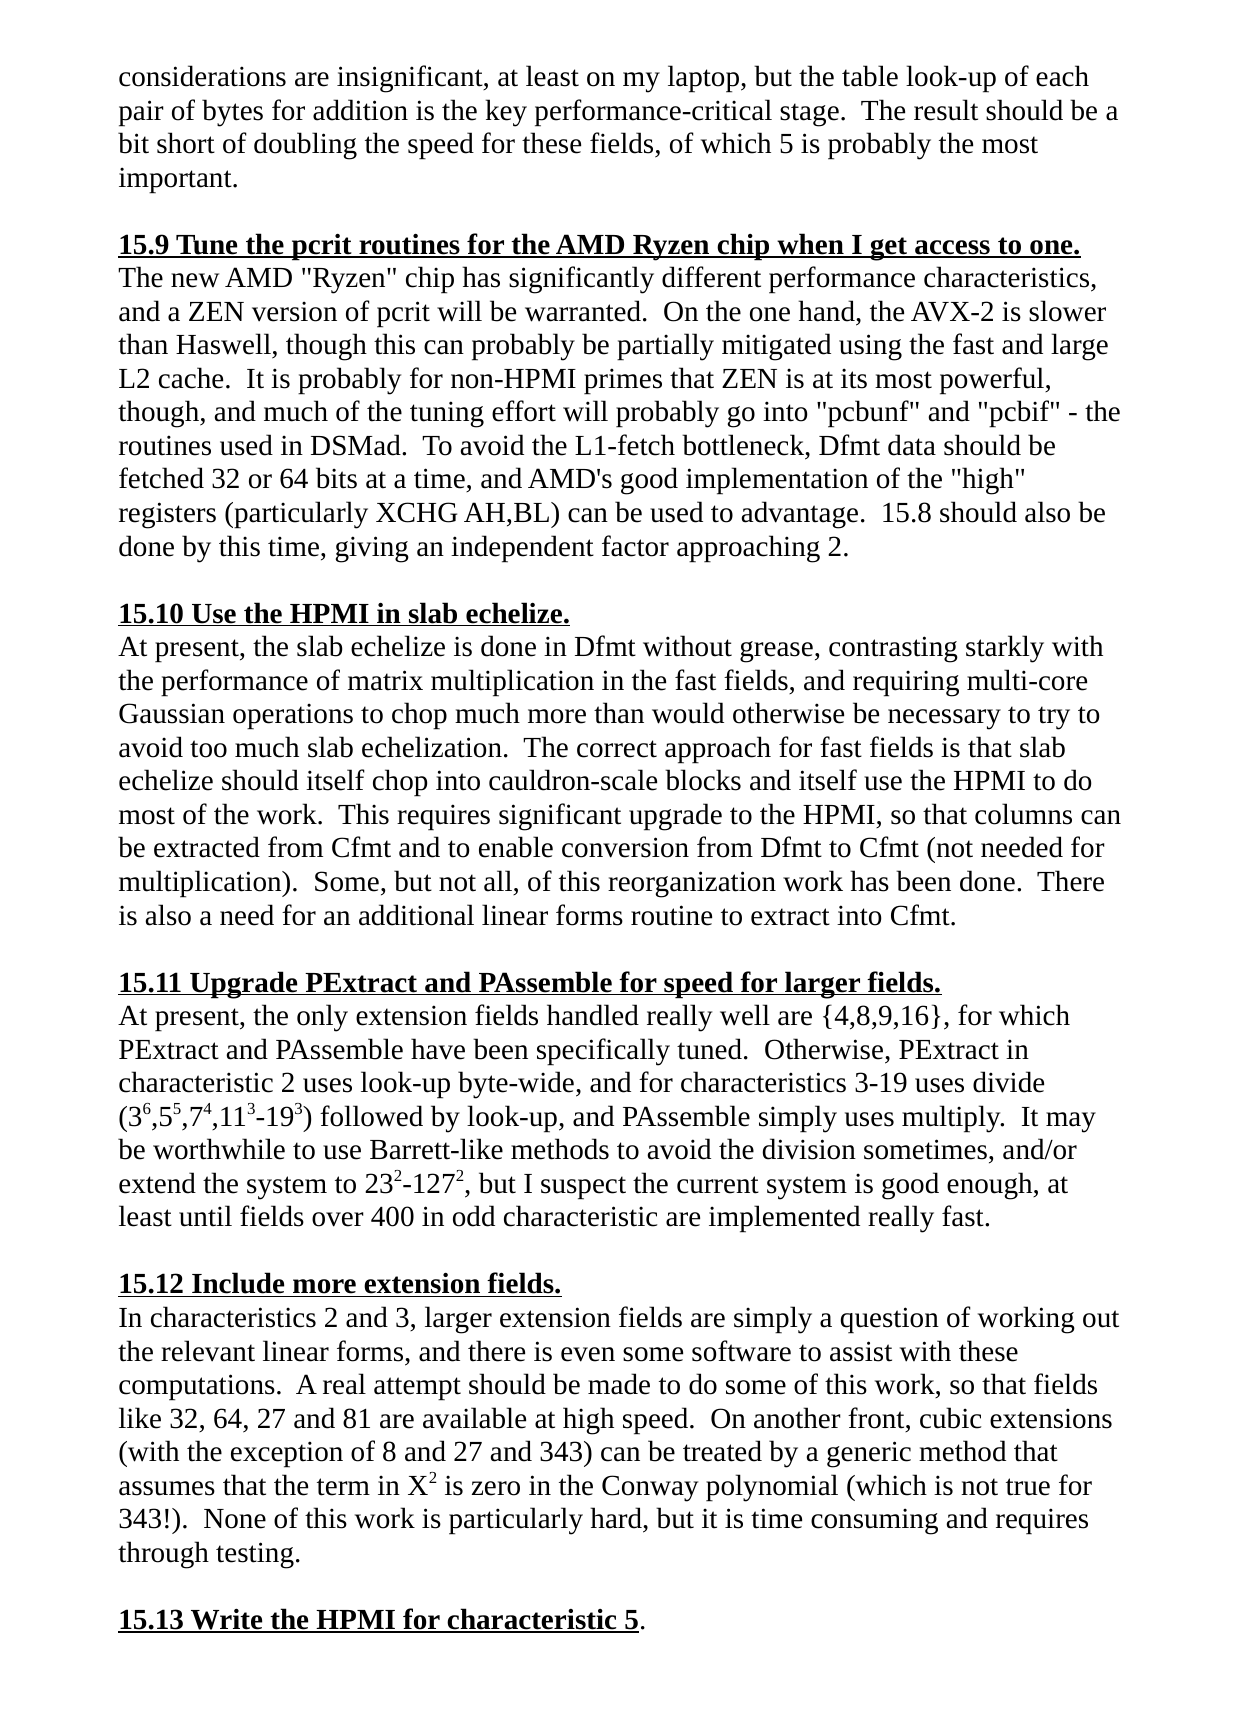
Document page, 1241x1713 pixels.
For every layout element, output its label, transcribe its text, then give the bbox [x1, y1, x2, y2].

text 15.12 Include more extension fields. [118, 1267, 1122, 1300]
text considerations are insignificant, at least on my laptop, but the table look-up of each pair of bytes for addition is the key performance-critical stage. The result should be a bit short of doubling the speed for these fields, of which 5 is probably the most important. [118, 59, 1122, 193]
text 15.10 Use the HPMI in slab echelize. [118, 596, 1122, 629]
text At present, the only extension fields handled really well are {4,8,9,16}, for which PExtract and PAssemble have been specifically tuned. Otherwise, PExtract in characteristic 2 uses look-up byte-wide, and for characteristics 3-19 uses divide (36,55,74,113-193) followed by look-up, and PAssemble simply uses multiply. It may be worthwhile to use Barrett-like methods to avoid the division sometimes, and/or extend the system to 232-1272, but I suspect the current system is good enough, at least until fields over 400 in odd characteristic are implemented really fast. [118, 998, 1122, 1233]
text The new AMD "Ryzen" chip has significantly different performance characteristics, and a ZEN version of pcrit will be warranted. On the one hand, the AVX-2 is slower than Haswell, though this can probably be partially mitigated using the fast and large L2 cache. It is probably for non-HPMI primes that ZEN is at its most powerful, though, and much of the tuning effort will probably go into "pcbunf" and "pcbif" - the routines used in DSMad. To avoid the L1-fetch bottleneck, Dfmt data should be fetched 32 or 64 bits at a time, and AMD's good implementation of the "high" registers (particularly XCHG AH,BL) can be used to advantage. 15.8 should also be done by this time, giving an independent factor approaching 2. [118, 260, 1122, 562]
text 15.13 Write the HPMI for characteristic 5. [118, 1602, 1122, 1636]
text At present, the slab echelize is done in Dfmt without grease, contrasting starkly with the performance of matrix multiplication in the fast fields, and requiring multi-core Gaussian operations to chop much more than would otherwise be necessary to try to avoid too much slab echelization. The correct approach for fast fields is that slab echelize should itself chop into cauldron-scale blocks and itself use the HPMI to do most of the work. This requires significant upgrade to the HPMI, so that columns can be extracted from Cfmt and to enable conversion from Dfmt to Cfmt (not needed for multiplication). Some, but not all, of this reorganization work has been done. There is also a need for an additional linear forms routine to extract into Cfmt. [118, 629, 1122, 931]
text In characteristics 2 and 3, larger extension fields are simply a question of working out the relevant linear forms, and there is even some software to assist with these computations. A real attempt should be made to do some of this work, so that fields like 32, 64, 27 and 81 are available at high speed. On another front, cubic extensions (with the exception of 8 and 27 and 343) can be treated by a generic method that assumes that the term in X2 is zero in the Conway polynomial (which is not true for 343!). None of this work is particularly hard, but it is time consuming and requires through testing. [118, 1300, 1122, 1568]
text 15.11 Upgrade PExtract and PAssemble for speed for larger fields. [118, 965, 1122, 998]
text 15.9 Tune the pcrit routines for the AMD Ryzen chip when I get access to one. [118, 227, 1122, 260]
